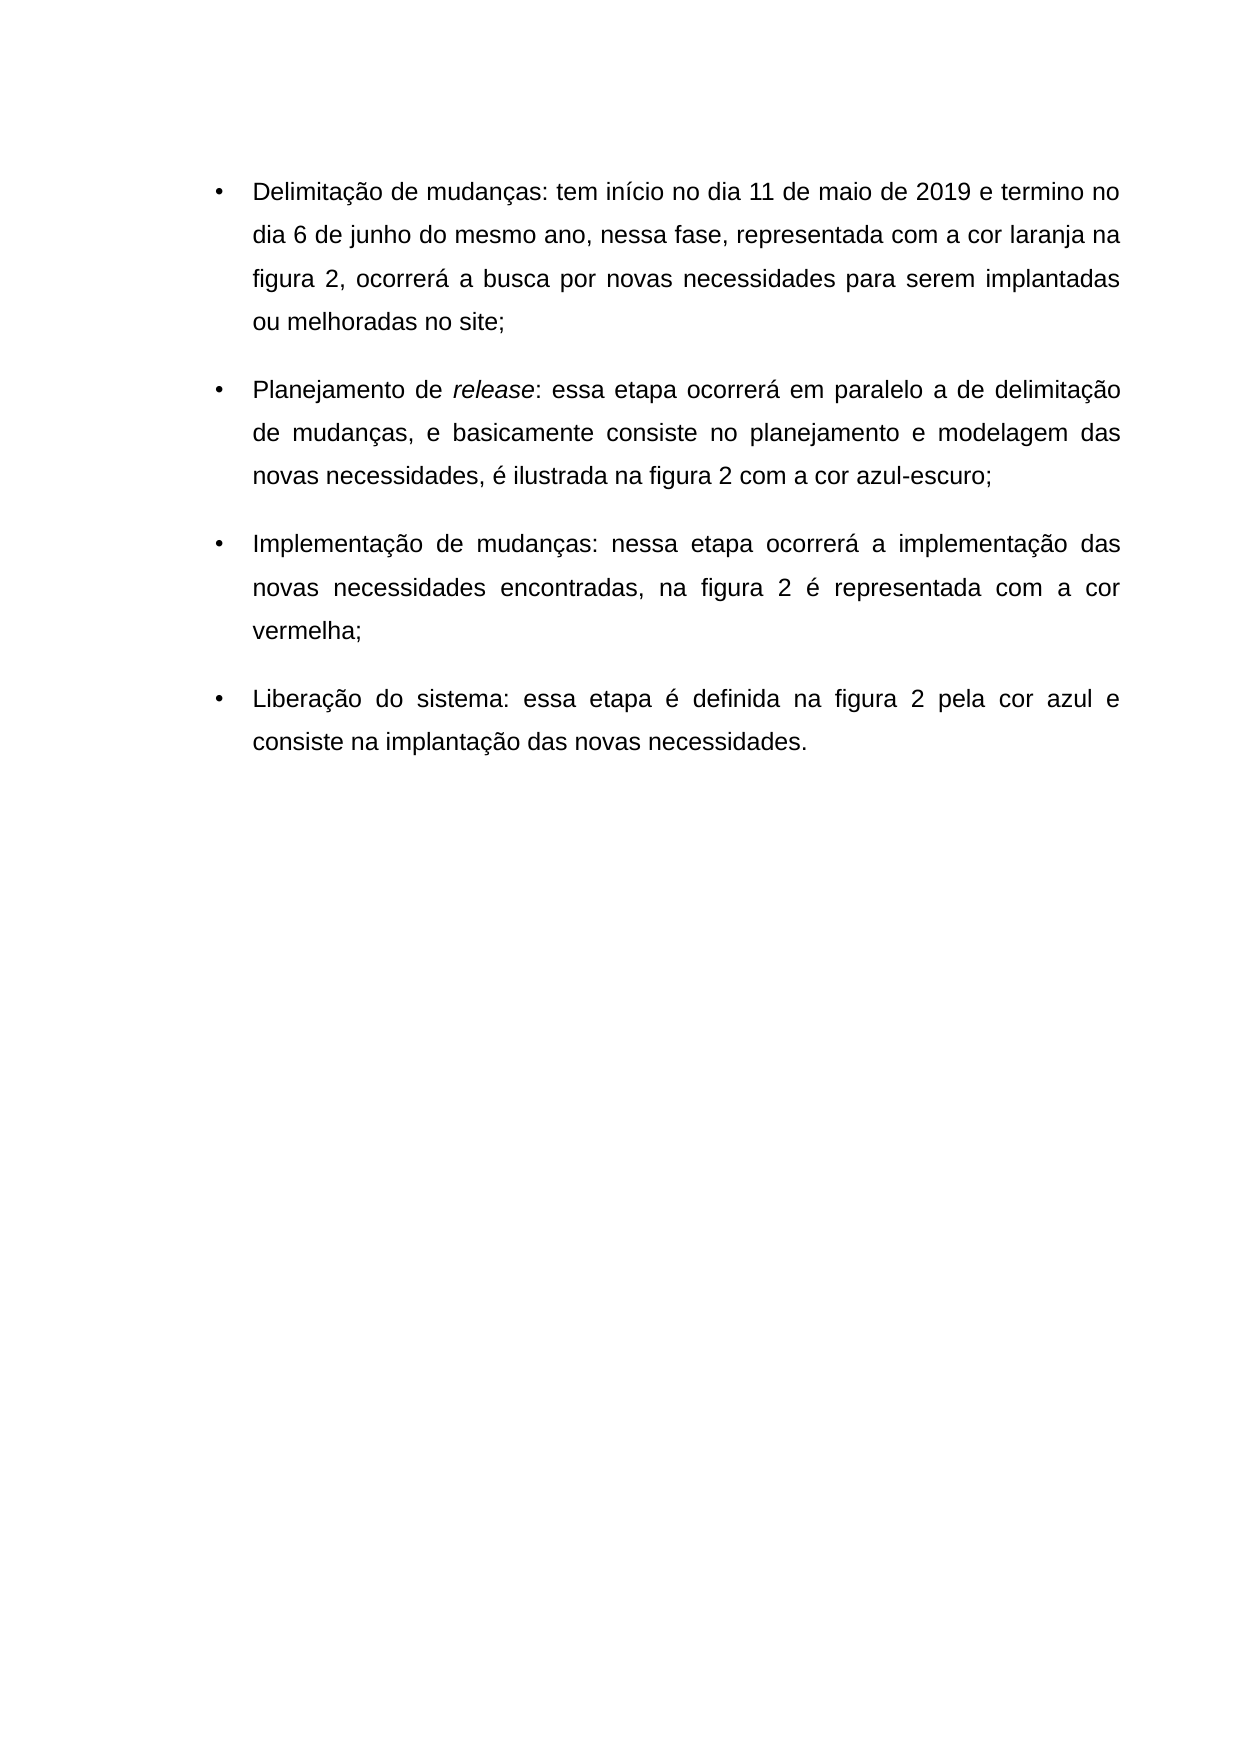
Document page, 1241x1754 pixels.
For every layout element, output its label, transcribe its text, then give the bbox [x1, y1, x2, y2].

list Delimitação de mudanças: tem início no dia 11 de maio de 2019 e termino no dia 6 de junho do mesmo ano, nessa fase, representada com a cor laranja na figura 2, ocorrerá a busca por novas necessidades para serem implantadas ou melhoradas no site; [215, 177, 1122, 335]
list Planejamento de release: essa etapa ocorrerá em paralelo a de delimitação de mudanças, e basicamente consiste no planejamento e modelagem das novas necessidades, é ilustrada na figura 2 com a cor azul-escuro; [215, 375, 1122, 490]
list Implementação de mudanças: nessa etapa ocorrerá a implementação das novas necessidades encontradas, na figura 2 é representada com a cor vermelha; [215, 529, 1122, 644]
list Liberação do sistema: essa etapa é definida na figura 2 pela cor azul e consiste na implantação das novas necessidades. [215, 684, 1122, 756]
